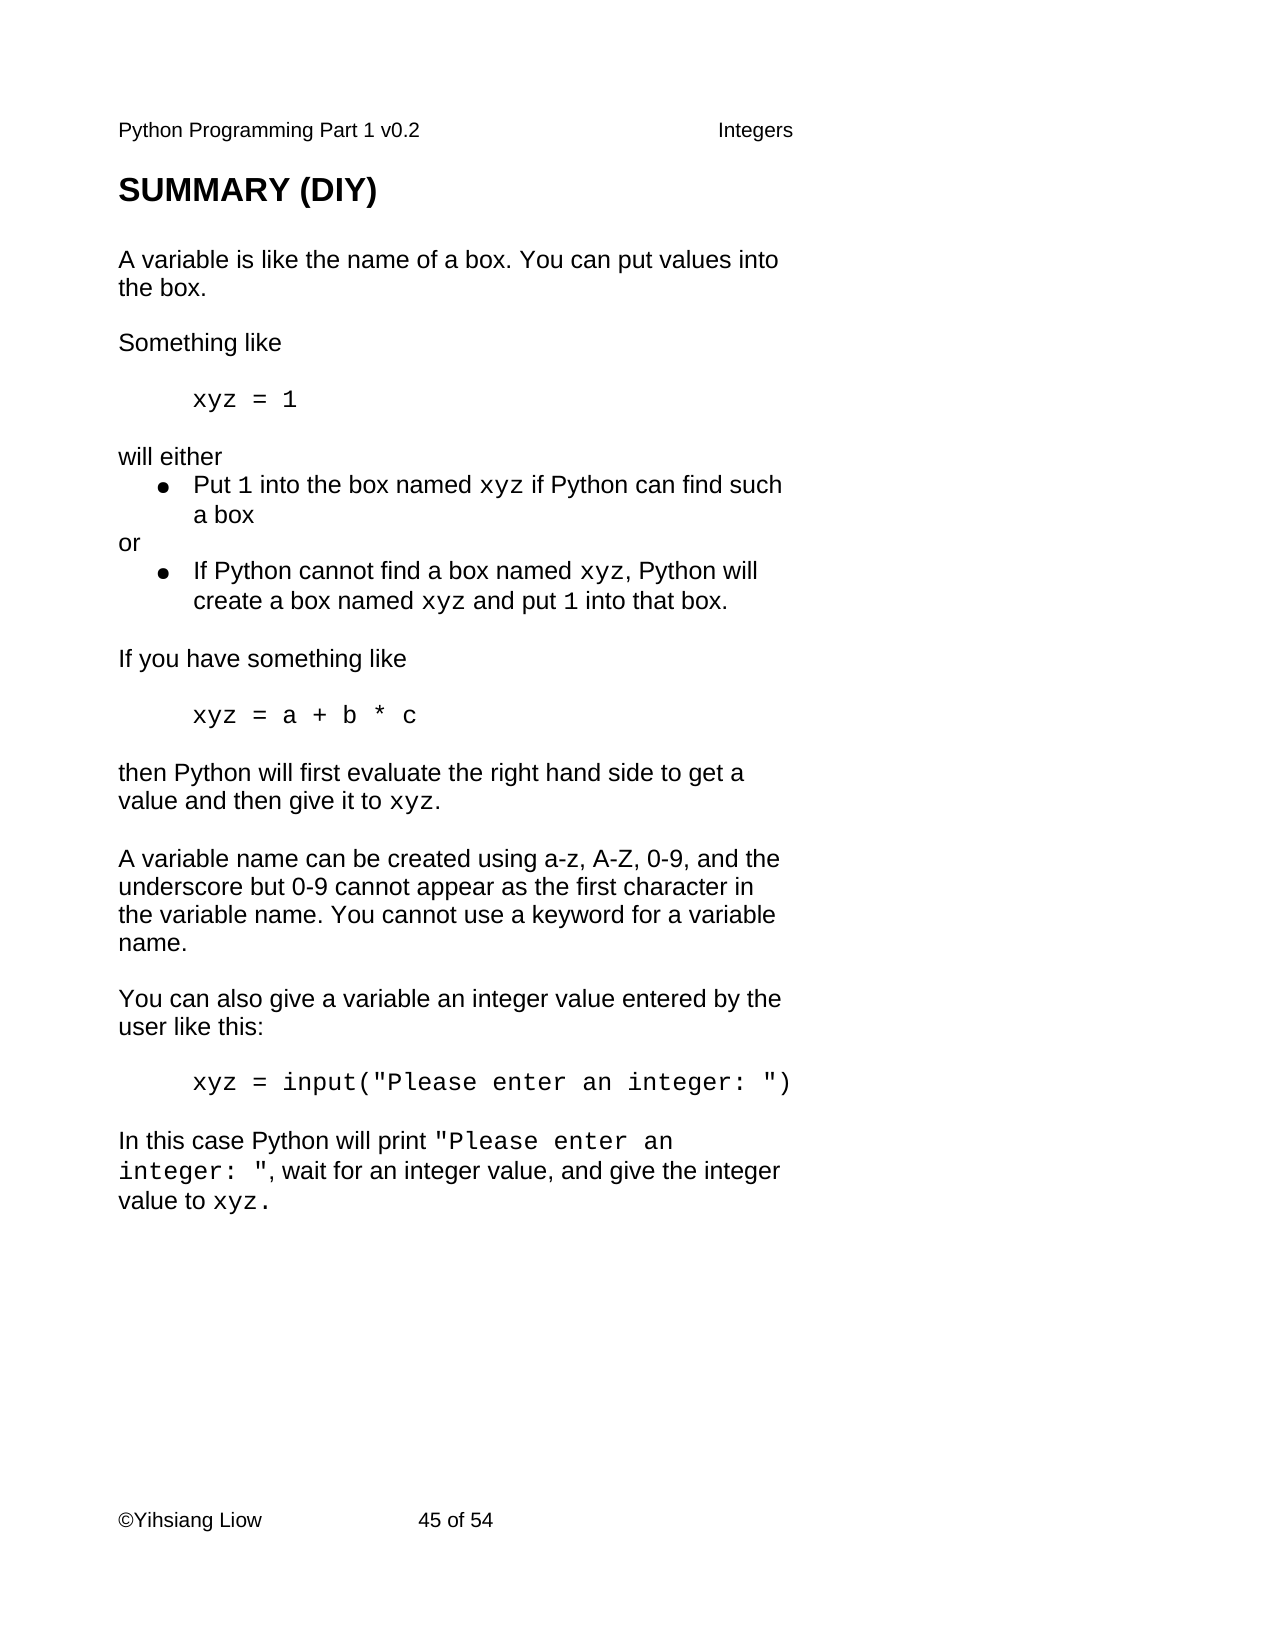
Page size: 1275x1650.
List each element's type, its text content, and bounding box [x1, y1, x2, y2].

text A variable is like the name of a box. You can put values into the box. [118, 245, 793, 301]
list If Python cannot find a box named xyz, Python will create a box named xyz and put 1 into that box. [156, 557, 793, 617]
text xyz = a + b * c [118, 701, 793, 731]
list Put 1 into the box named xyz if Python can find such a box [156, 471, 793, 529]
text will either [118, 443, 793, 471]
text You can also give a variable an integer value entered by the user like this: [118, 984, 793, 1040]
text In this case Python will print "Please enter an integer: ", wait for an integer value, and give the integer value to xyz. [118, 1127, 793, 1217]
text If you have something like [118, 645, 793, 673]
text then Python will first evaluate the right hand side to get a value and then give it to xyz. [118, 759, 793, 817]
text SUMMARY (DIY) [118, 171, 793, 208]
text xyz = input("Please enter an integer: ") [118, 1068, 793, 1098]
text A variable name can be created using a-z, A-Z, 0-9, and the underscore but 0-9 cannot appear as the first character in the variable name. You cannot use a keyword for a variable name. [118, 845, 793, 956]
text xyz = 1 [118, 385, 793, 415]
text Something like [118, 329, 793, 357]
text or [118, 529, 793, 557]
